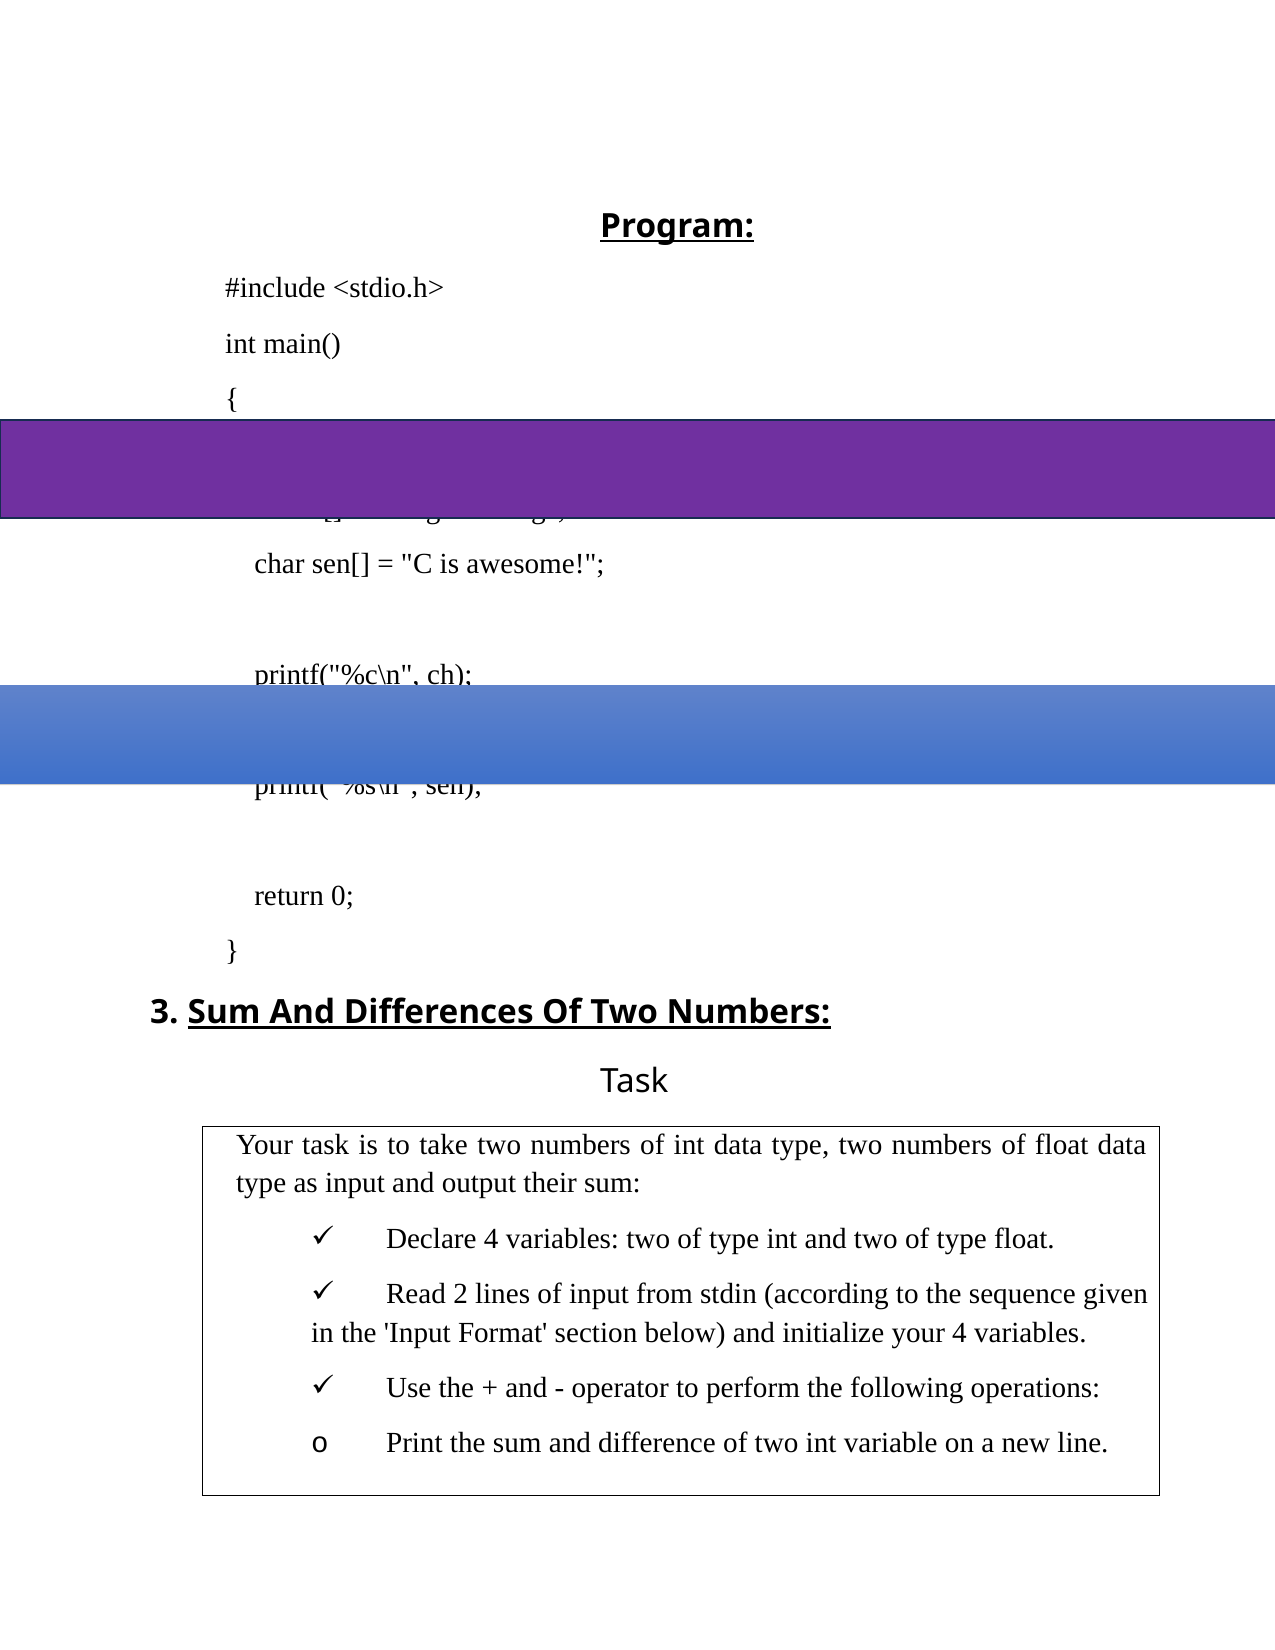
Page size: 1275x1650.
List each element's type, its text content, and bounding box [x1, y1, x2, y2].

list Program: [600, 202, 1125, 247]
list int main() [225, 326, 1125, 359]
list { [225, 381, 1125, 414]
table_header Your task is to take two numbers of int data type, two numbers of float data type as input and output their sum: Declare 4 variables: two of type int and two of type float. Read 2 lines of input from stdin (according to the sequence given in the 'Input Format' section below) and initialize your 4 variables. Use the + and - operator to perform the following operations: Print the sum and difference of two int variable on a new line. Print the sum and difference of two float variable rounded to one decimal place on a new line. [203, 1127, 1159, 1495]
list char sen[] = "C is awesome!"; [225, 547, 1125, 580]
list Task [600, 1057, 1125, 1102]
list #include <stdio.h> [225, 271, 1125, 304]
list printf("%c\n", ch); [225, 657, 1125, 686]
list char s[] = "Programming"; [225, 519, 1125, 525]
list return 0; [225, 878, 1125, 911]
list Sum And Differences Of Two Numbers: [150, 988, 1125, 1034]
list printf("%s\n", sen); [225, 786, 1125, 801]
list } [225, 933, 1125, 967]
